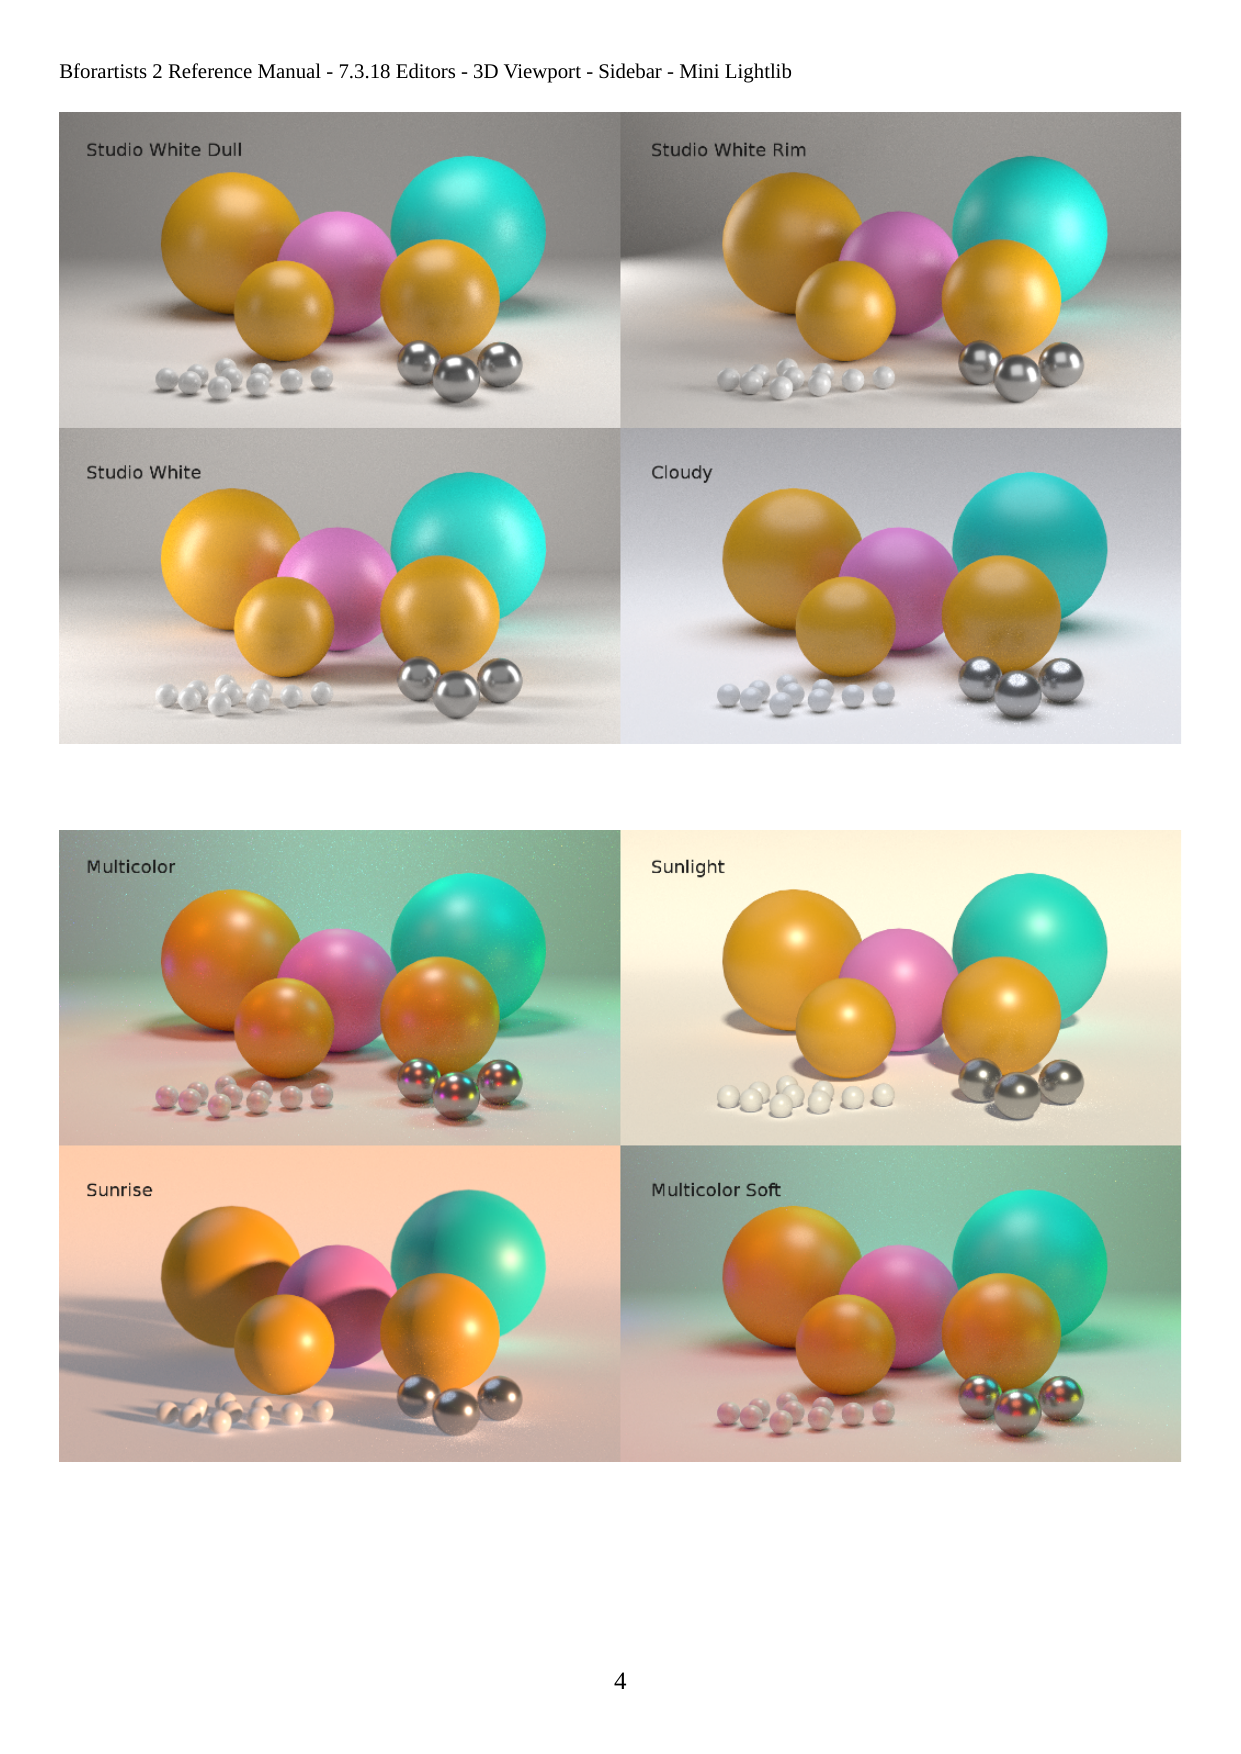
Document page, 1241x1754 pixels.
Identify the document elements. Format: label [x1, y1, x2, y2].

picture [59, 112, 1182, 744]
picture [59, 830, 1182, 1462]
